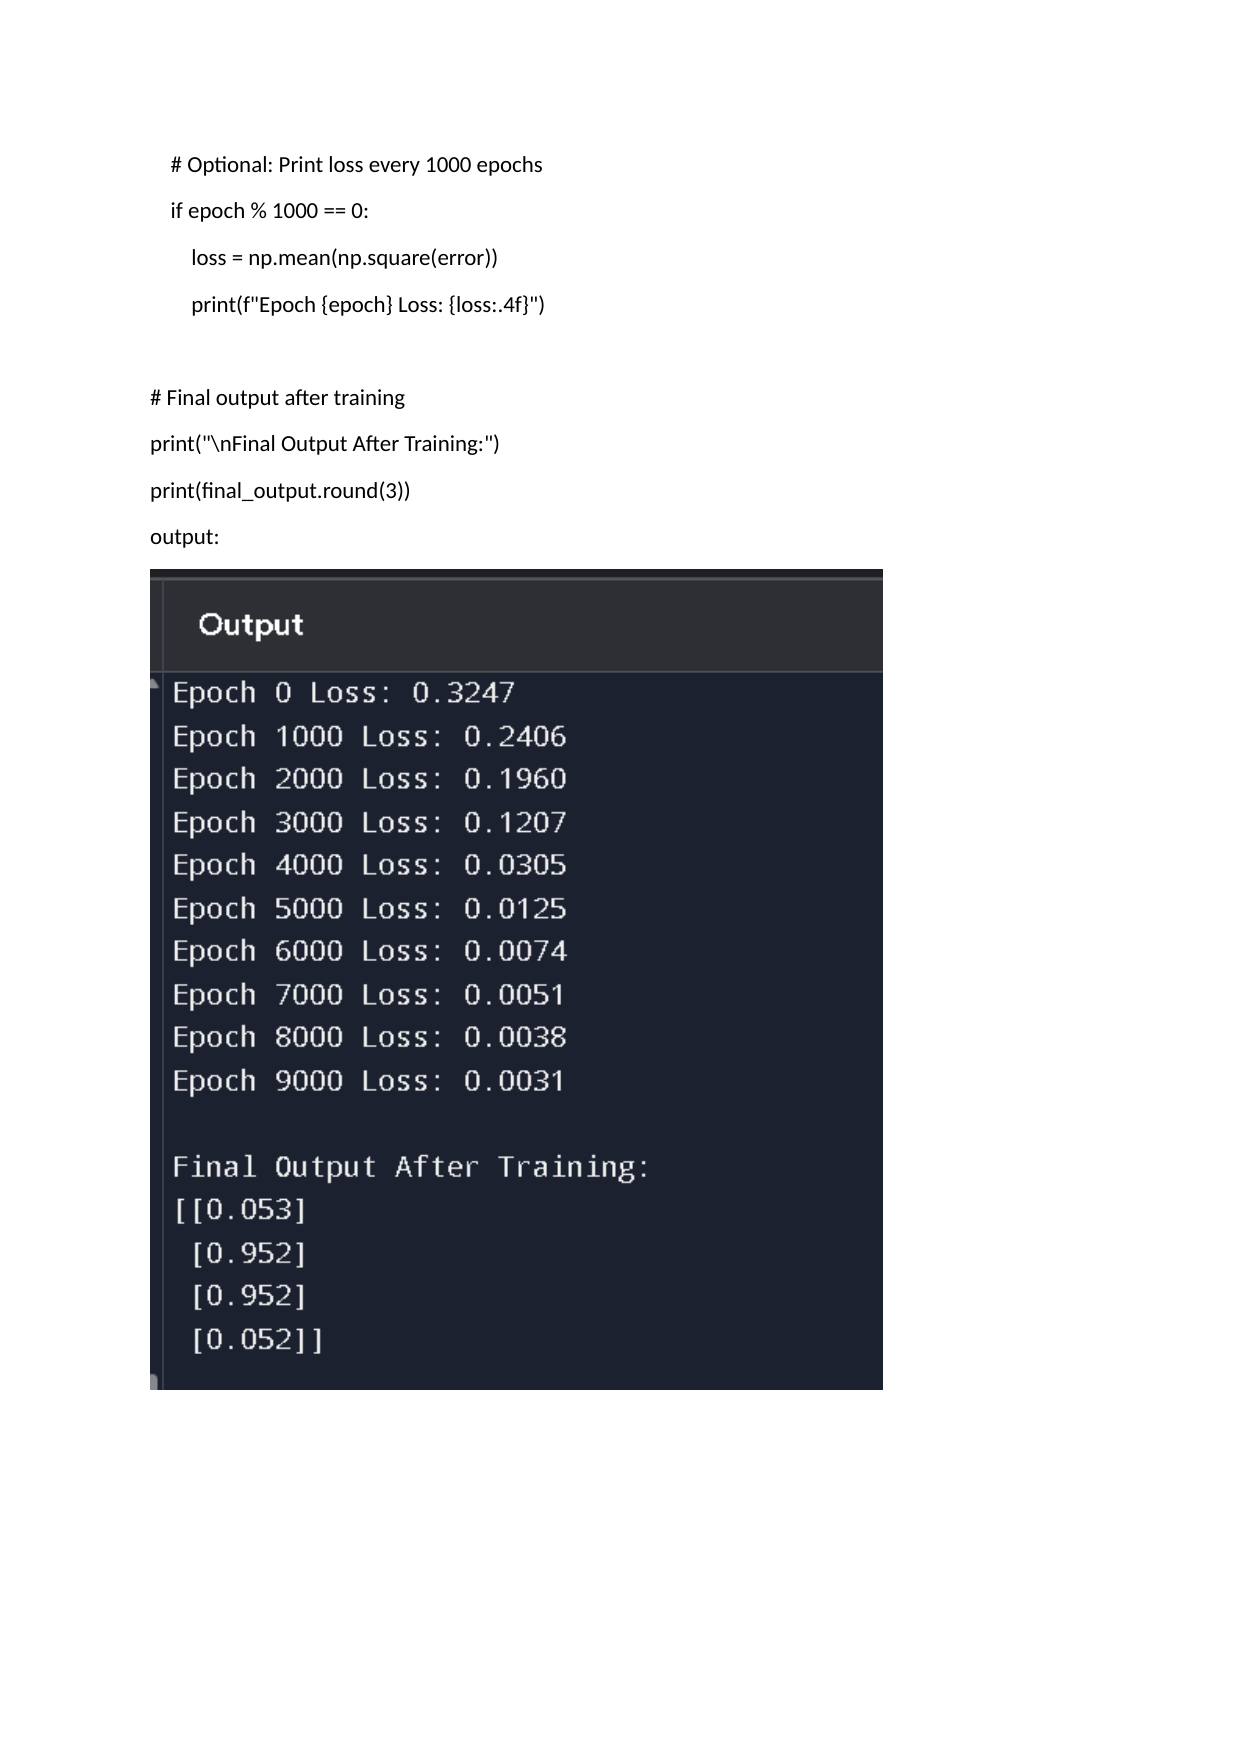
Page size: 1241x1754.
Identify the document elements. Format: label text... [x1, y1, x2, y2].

text output: [150, 522, 1090, 551]
text # Optional: Print loss every 1000 epochs [150, 150, 1090, 178]
text print(final_output.round(3)) [150, 476, 1090, 504]
text if epoch % 1000 == 0: [150, 197, 1090, 224]
text print("\nFinal Output After Training:") [150, 429, 1090, 457]
text # Final output after training [150, 383, 1090, 411]
text print(f"Epoch {epoch} Loss: {loss:.4f}") [150, 290, 1090, 318]
text loss = np.mean(np.square(error)) [150, 243, 1090, 271]
